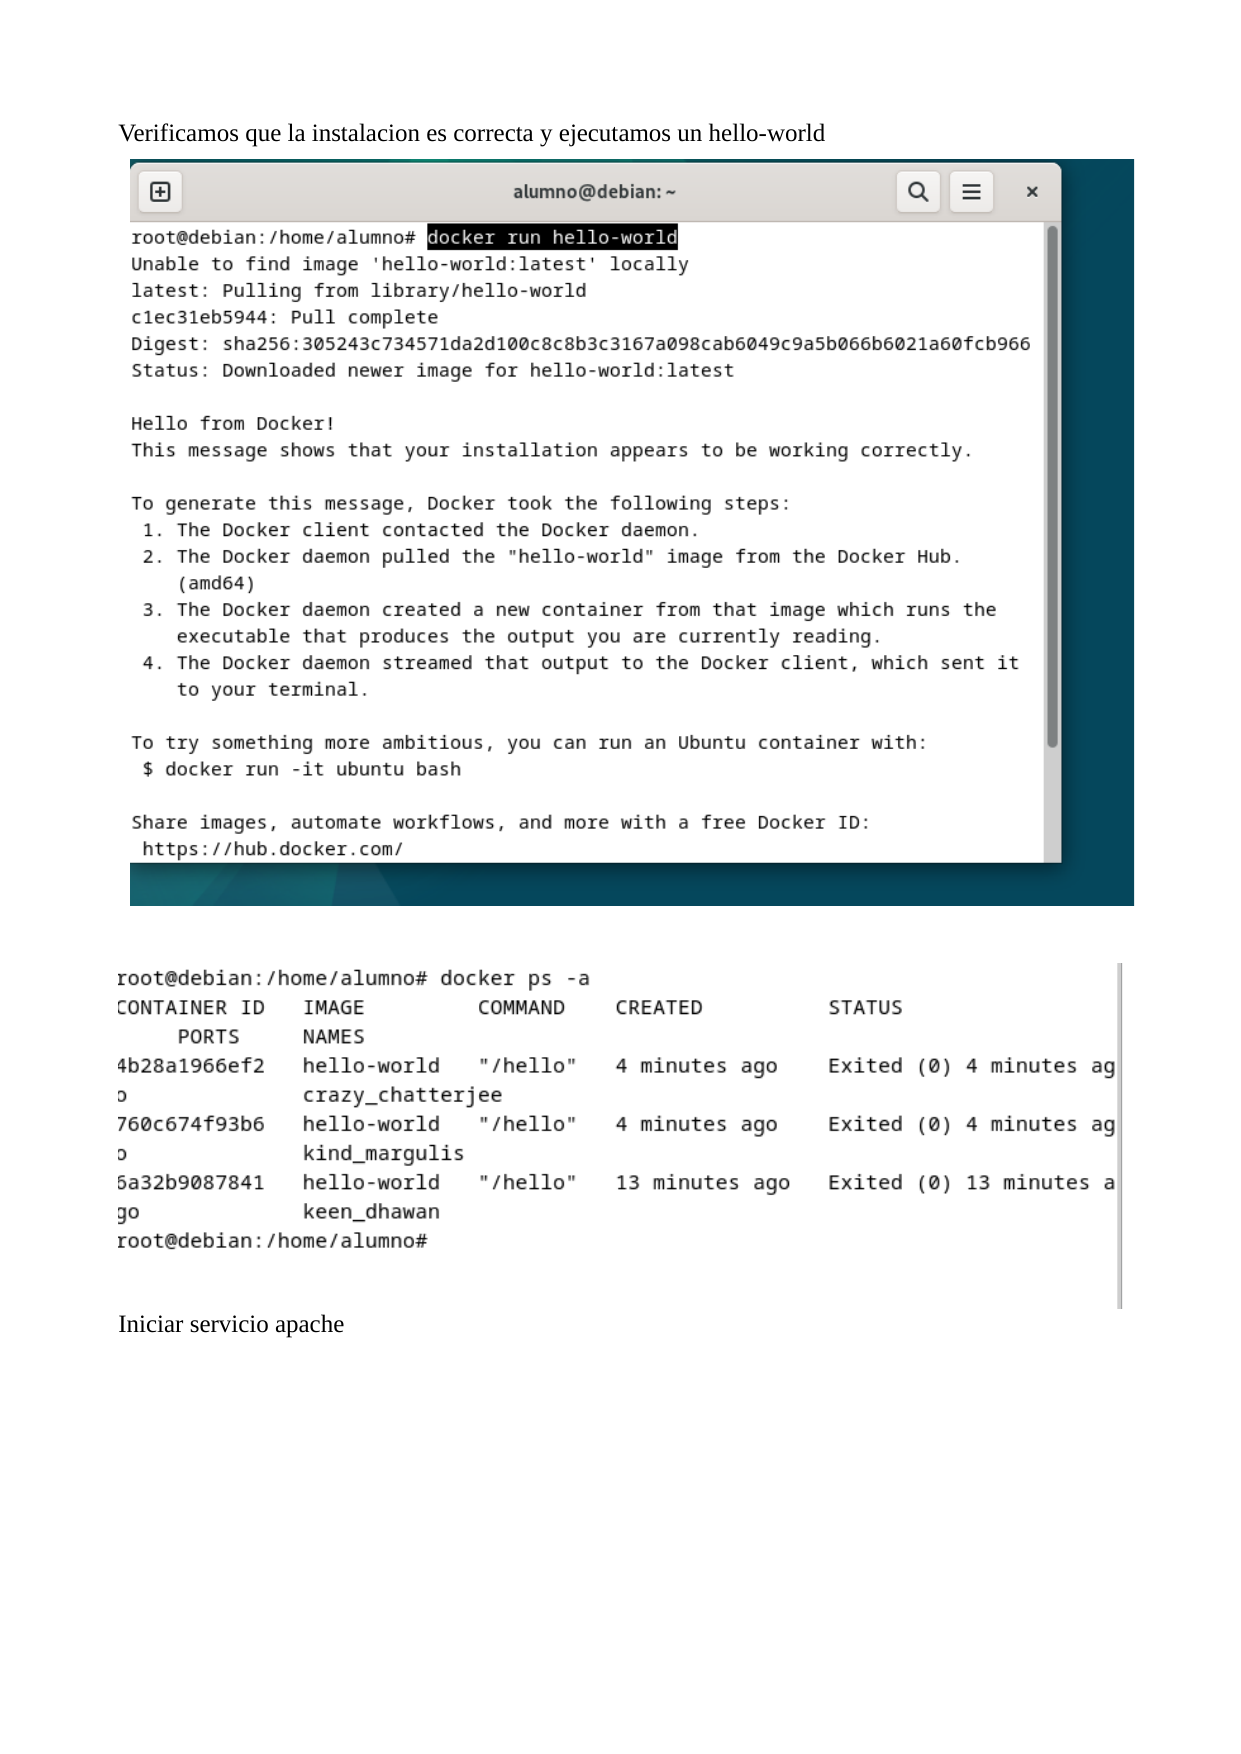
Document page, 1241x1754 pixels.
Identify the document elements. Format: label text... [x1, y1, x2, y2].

text Verificamos que la instalacion es correcta y ejecutamos un hello-world [118, 118, 1122, 147]
picture [118, 963, 1123, 1309]
picture [130, 159, 1061, 906]
text Iniciar servicio apache [118, 1309, 1122, 1338]
